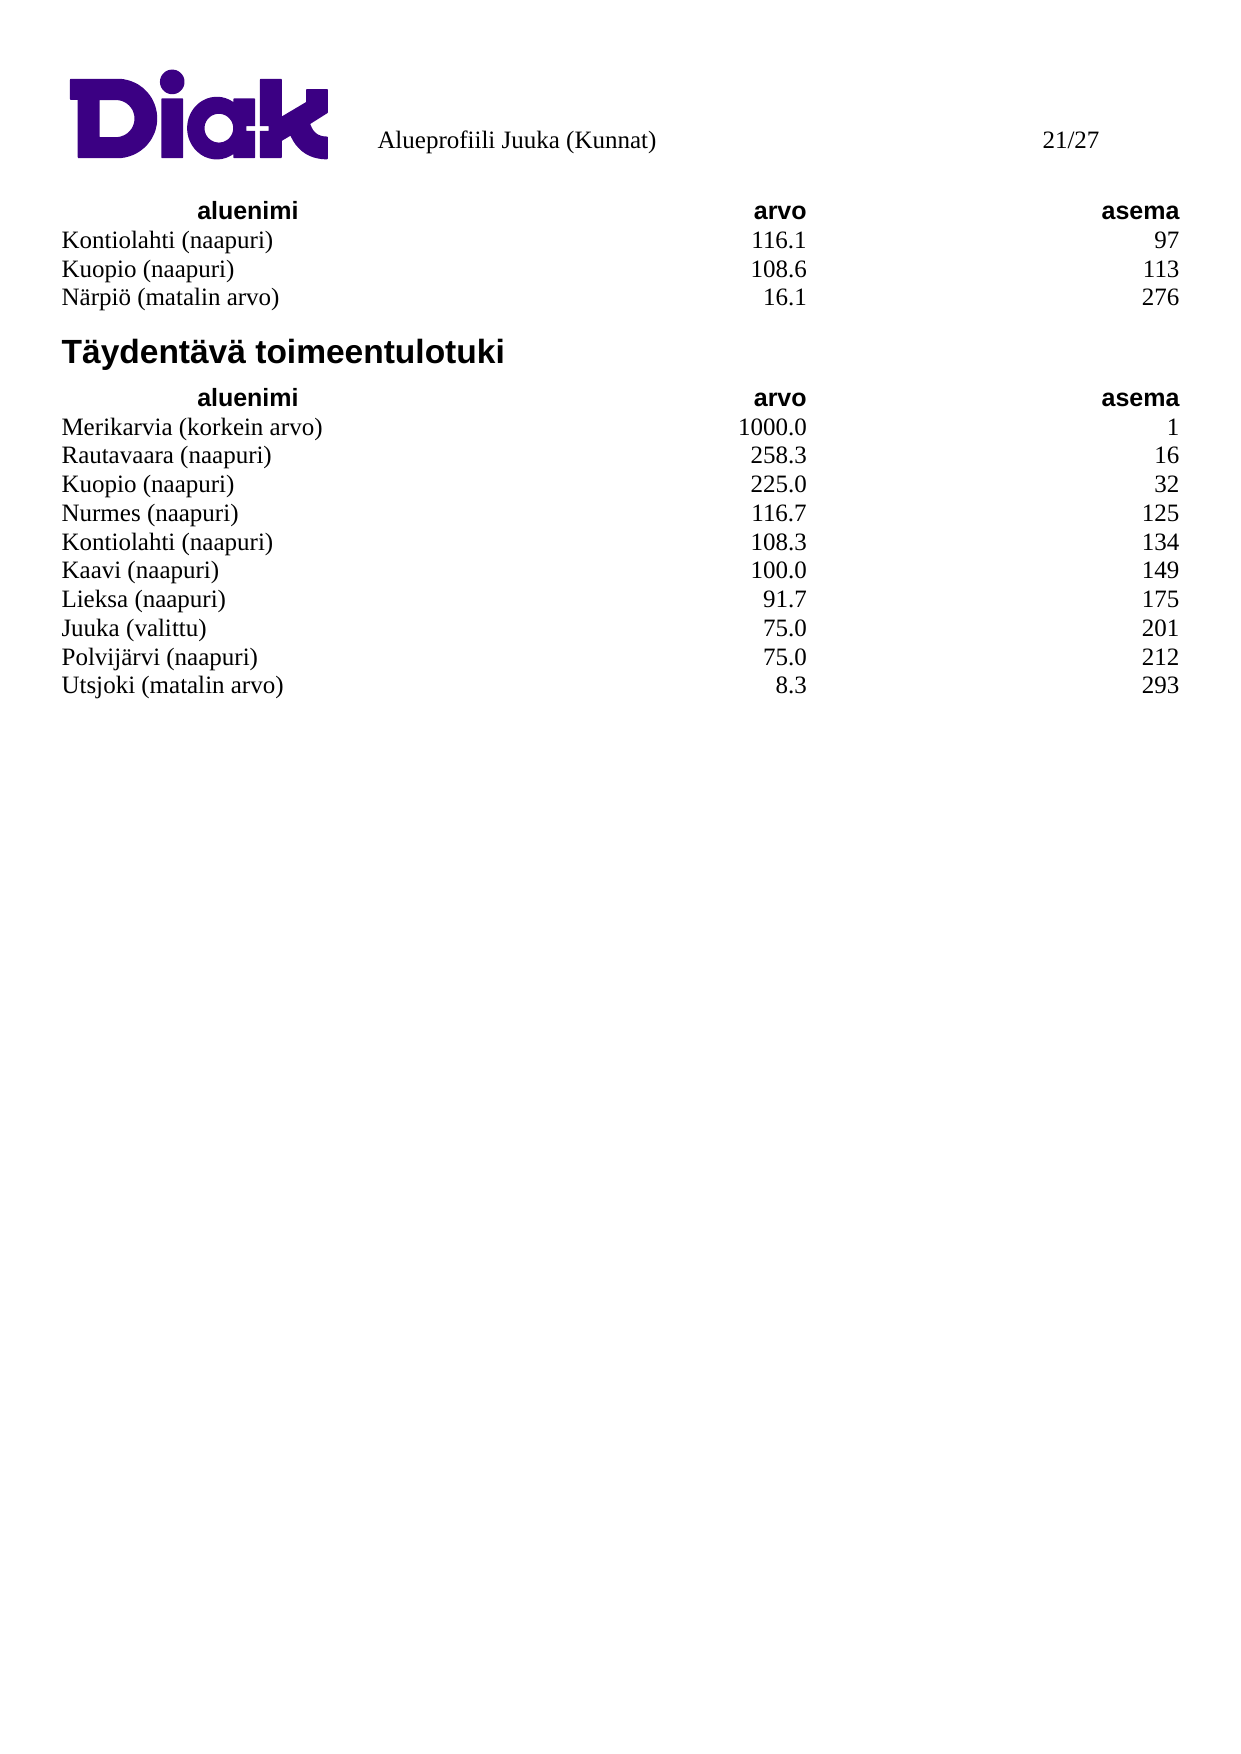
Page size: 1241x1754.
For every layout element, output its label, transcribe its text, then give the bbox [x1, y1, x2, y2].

table_cell 97 [806, 225, 1179, 254]
table_cell 175 [806, 584, 1179, 613]
table_cell 75.0 [434, 613, 806, 642]
table_cell Kontiolahti (naapuri) [61, 527, 434, 556]
table_cell 258.3 [434, 441, 806, 469]
table_cell Kuopio (naapuri) [61, 469, 434, 498]
table_cell 100.0 [434, 556, 806, 584]
table_cell 116.7 [434, 498, 806, 527]
table_cell Rautavaara (naapuri) [61, 441, 434, 469]
table_cell Lieksa (naapuri) [61, 584, 434, 613]
table_cell 276 [806, 283, 1179, 311]
table_cell Kontiolahti (naapuri) [61, 225, 434, 254]
table_cell 8.3 [434, 671, 806, 699]
table_cell 91.7 [434, 584, 806, 613]
table_header aluenimi [61, 196, 434, 225]
table_header asema [806, 383, 1179, 412]
table_cell 116.1 [434, 225, 806, 254]
table_cell Kaavi (naapuri) [61, 556, 434, 584]
table_cell 134 [806, 527, 1179, 556]
subtitle Täydentävä toimeentulotuki [61, 332, 1179, 371]
table_cell 1 [806, 412, 1179, 441]
table_header asema [806, 196, 1179, 225]
table_cell Nurmes (naapuri) [61, 498, 434, 527]
table_cell 108.3 [434, 527, 806, 556]
table_cell Polvijärvi (naapuri) [61, 642, 434, 671]
table_cell 75.0 [434, 642, 806, 671]
table_header arvo [434, 196, 806, 225]
table_cell Merikarvia (korkein arvo) [61, 412, 434, 441]
table_cell 225.0 [434, 469, 806, 498]
table_cell 149 [806, 556, 1179, 584]
table_cell Närpiö (matalin arvo) [61, 283, 434, 311]
table_cell 16 [806, 441, 1179, 469]
table_cell Kuopio (naapuri) [61, 254, 434, 282]
table_cell 108.6 [434, 254, 806, 282]
table_header aluenimi [61, 383, 434, 412]
table_cell Juuka (valittu) [61, 613, 434, 642]
table_cell 32 [806, 469, 1179, 498]
table_cell 201 [806, 613, 1179, 642]
table_cell 16.1 [434, 283, 806, 311]
table_cell 1000.0 [434, 412, 806, 441]
table_cell 125 [806, 498, 1179, 527]
table_cell Utsjoki (matalin arvo) [61, 671, 434, 699]
table_cell 293 [806, 671, 1179, 699]
table_cell 212 [806, 642, 1179, 671]
table_cell 113 [806, 254, 1179, 282]
table_header arvo [434, 383, 806, 412]
